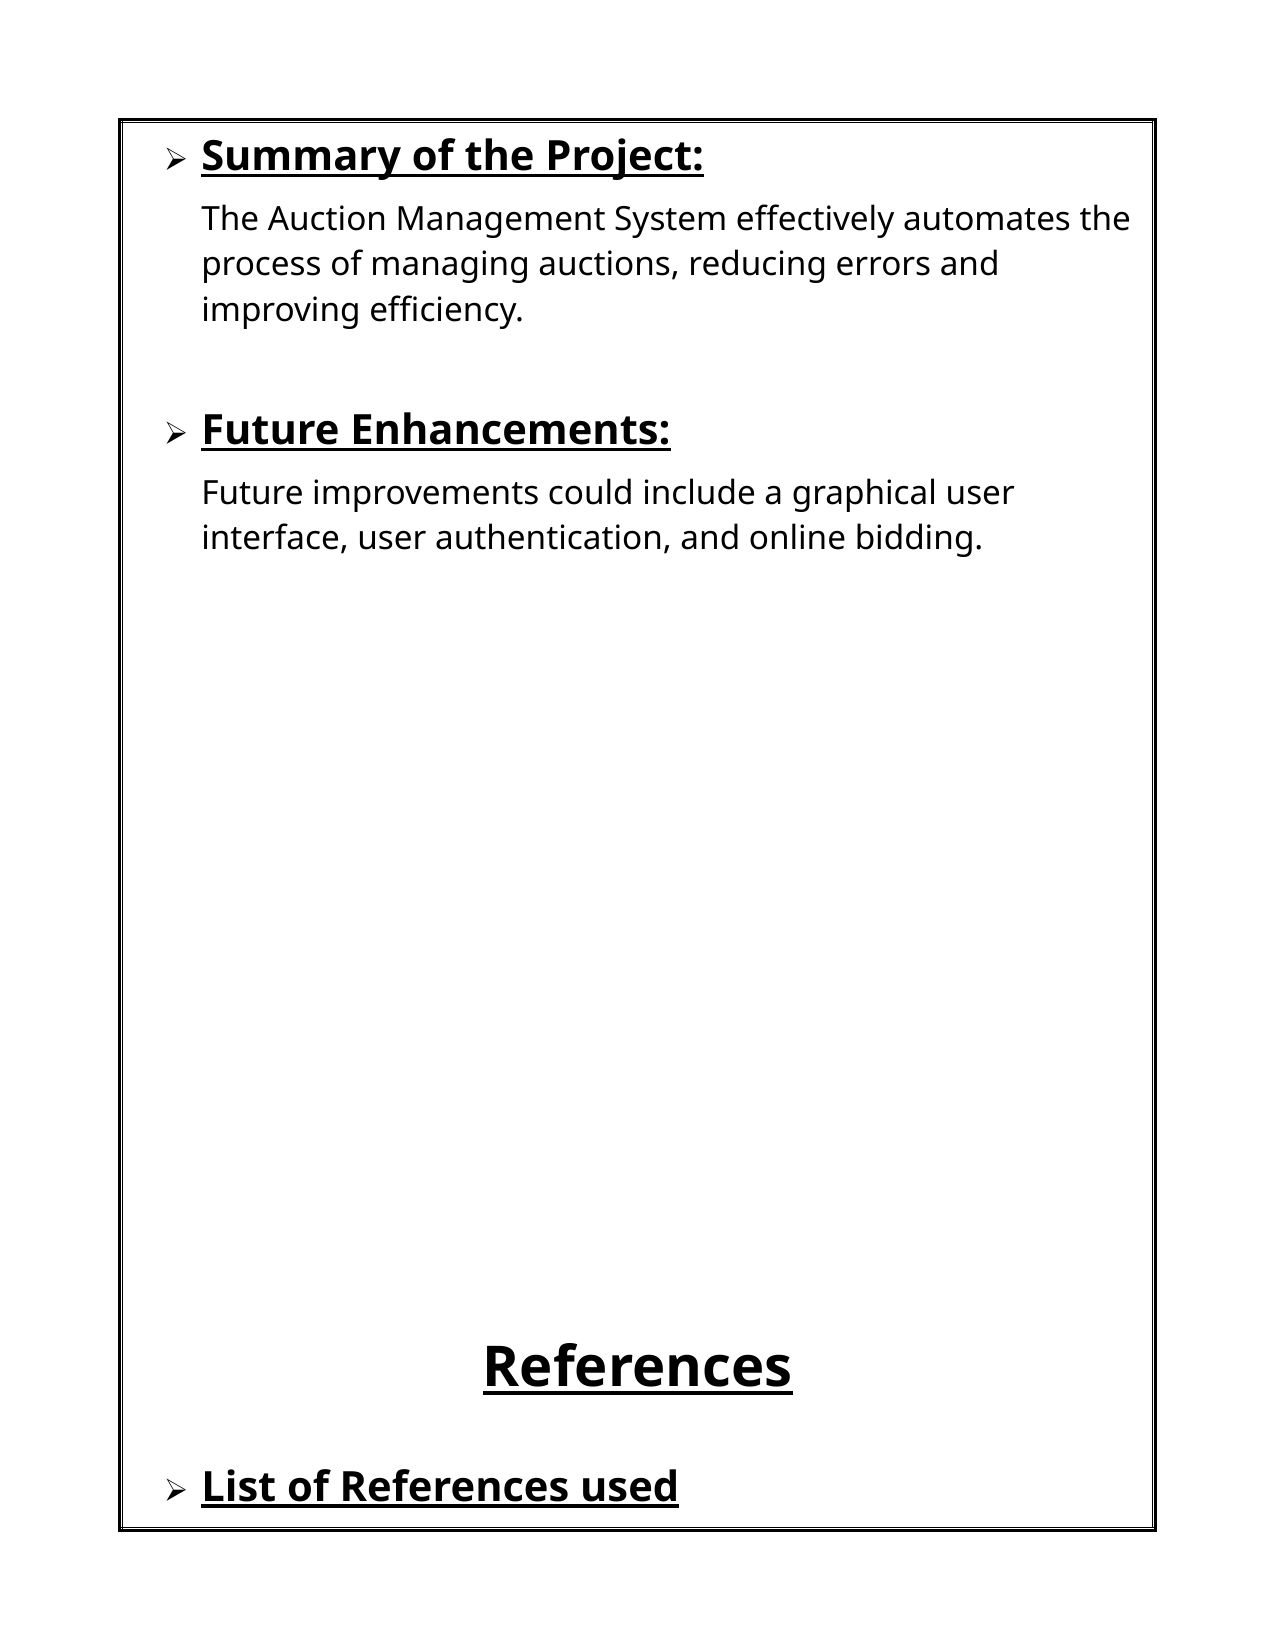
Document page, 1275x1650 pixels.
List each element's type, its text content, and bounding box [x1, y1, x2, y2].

list Future Enhancements: [163, 400, 1149, 457]
list Summary of the Project: [163, 126, 1149, 183]
list Future improvements could include a graphical user interface, user authentication, and online bidding. [163, 469, 1149, 559]
text References [126, 1326, 1149, 1403]
list The Auction Management System effectively automates the process of managing auctions, reducing errors and improving efficiency. [163, 195, 1149, 331]
list List of References used [163, 1457, 1149, 1513]
